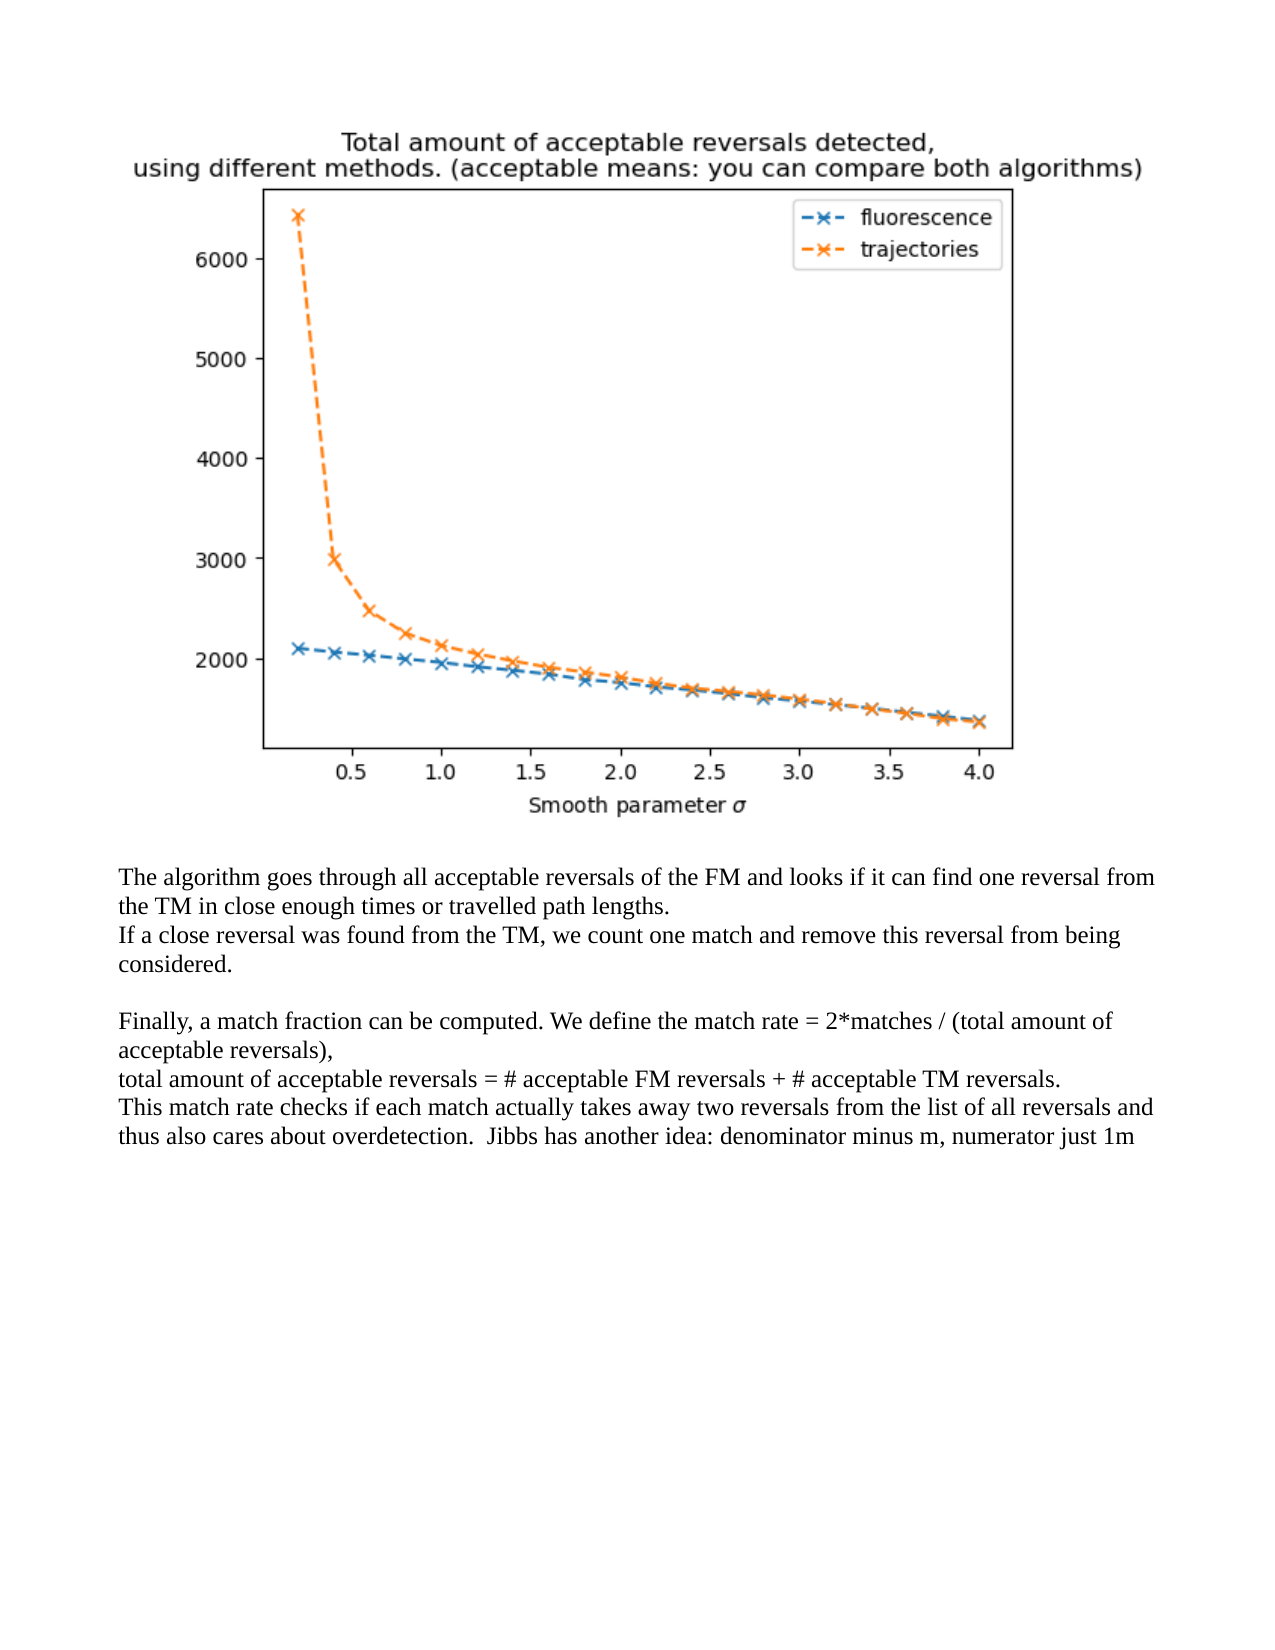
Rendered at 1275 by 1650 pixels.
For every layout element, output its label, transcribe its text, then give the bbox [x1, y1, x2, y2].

text total amount of acceptable reversals = # acceptable FM reversals + # acceptable TM reversals. [118, 1064, 1157, 1092]
text The algorithm goes through all acceptable reversals of the FM and looks if it can find one reversal from the TM in close enough times or travelled path lengths. [118, 834, 1157, 920]
text Finally, a match fraction can be computed. We define the match rate = 2*matches / (total amount of acceptable reversals), [118, 1006, 1157, 1064]
text If a close reversal was found from the TM, we count one match and remove this reversal from being considered. [118, 920, 1157, 977]
text This match rate checks if each match actually takes away two reversals from the list of all reversals and thus also cares about overdetection. Jibbs has another idea: denominator minus m, numerator just 1m [118, 1092, 1157, 1150]
